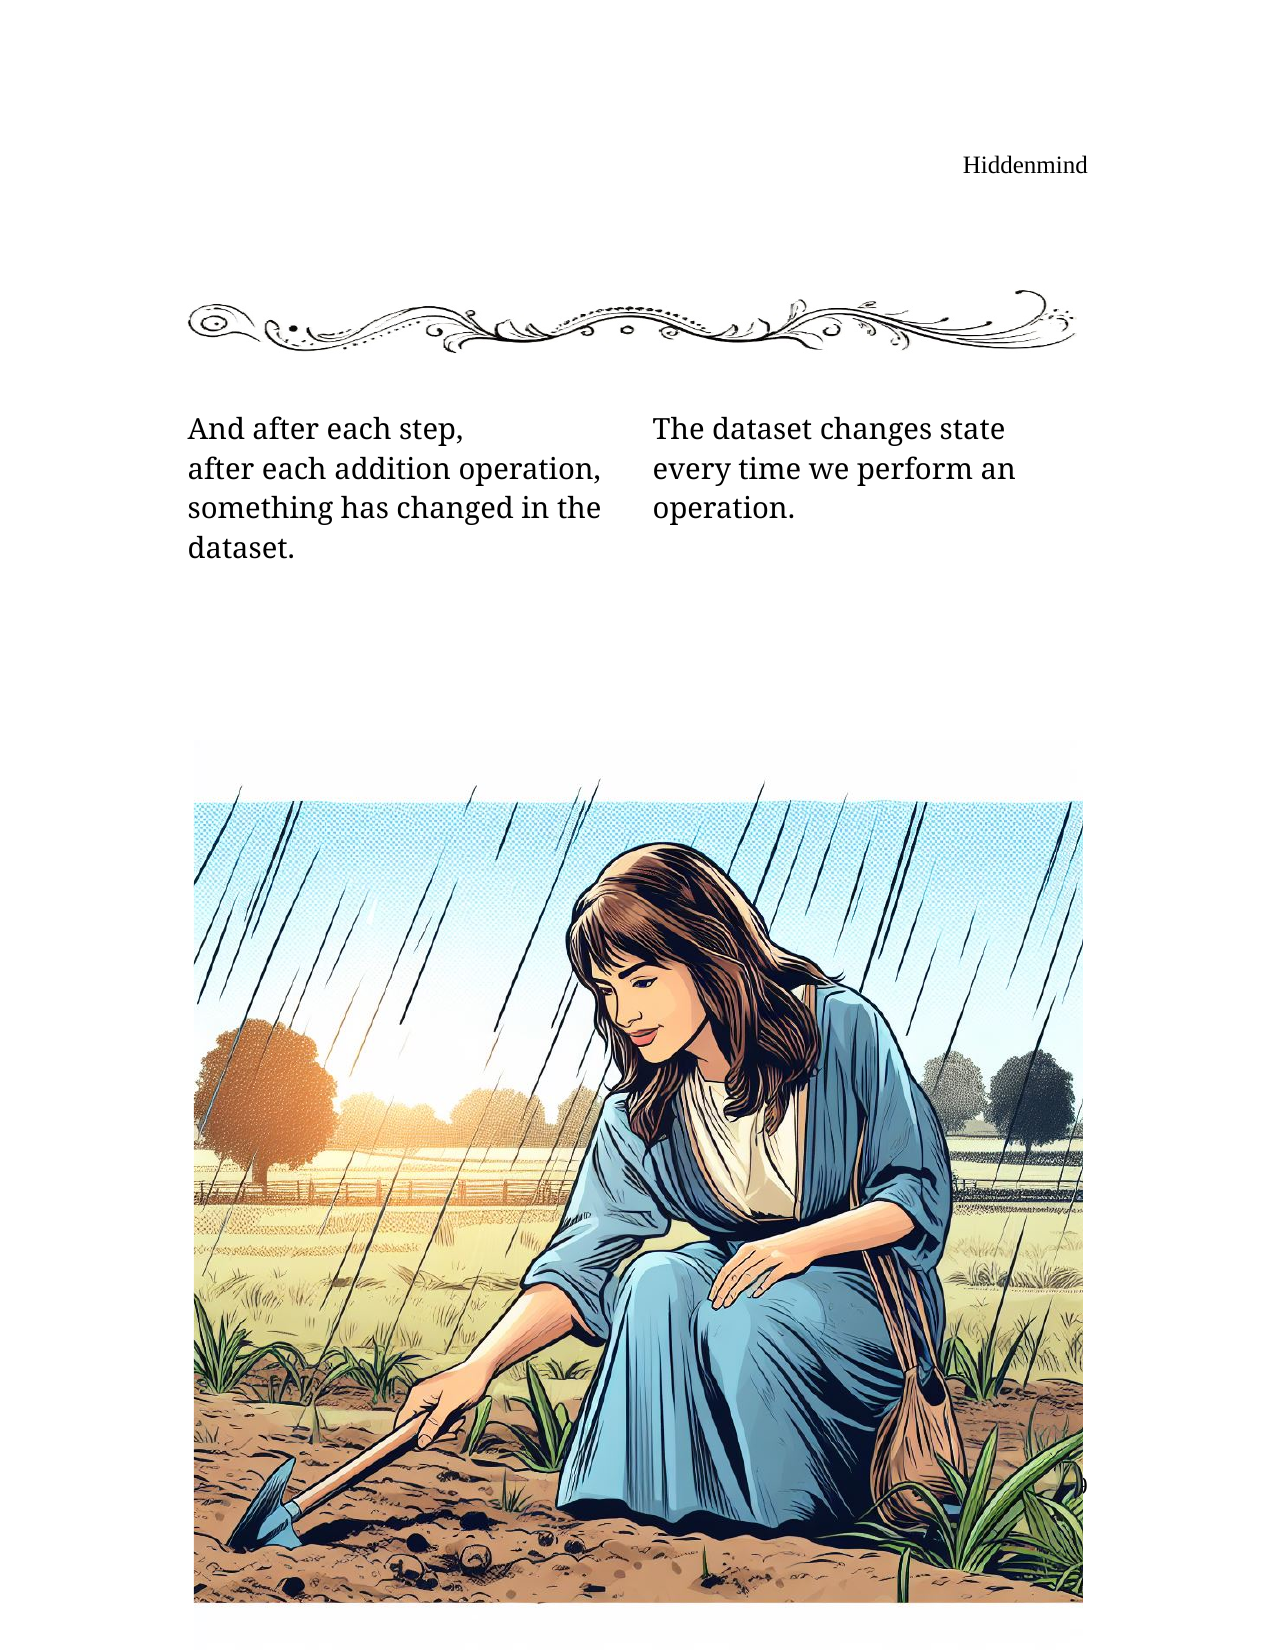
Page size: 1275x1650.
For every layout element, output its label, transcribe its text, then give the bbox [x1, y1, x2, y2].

text The dataset changes state [652, 408, 1087, 448]
picture [187, 289, 1077, 354]
text And after each step, [187, 408, 622, 448]
picture [193, 740, 1083, 1650]
text every time we perform an operation. [652, 448, 1087, 527]
text after each addition operation, something has changed in the dataset. [187, 448, 622, 567]
